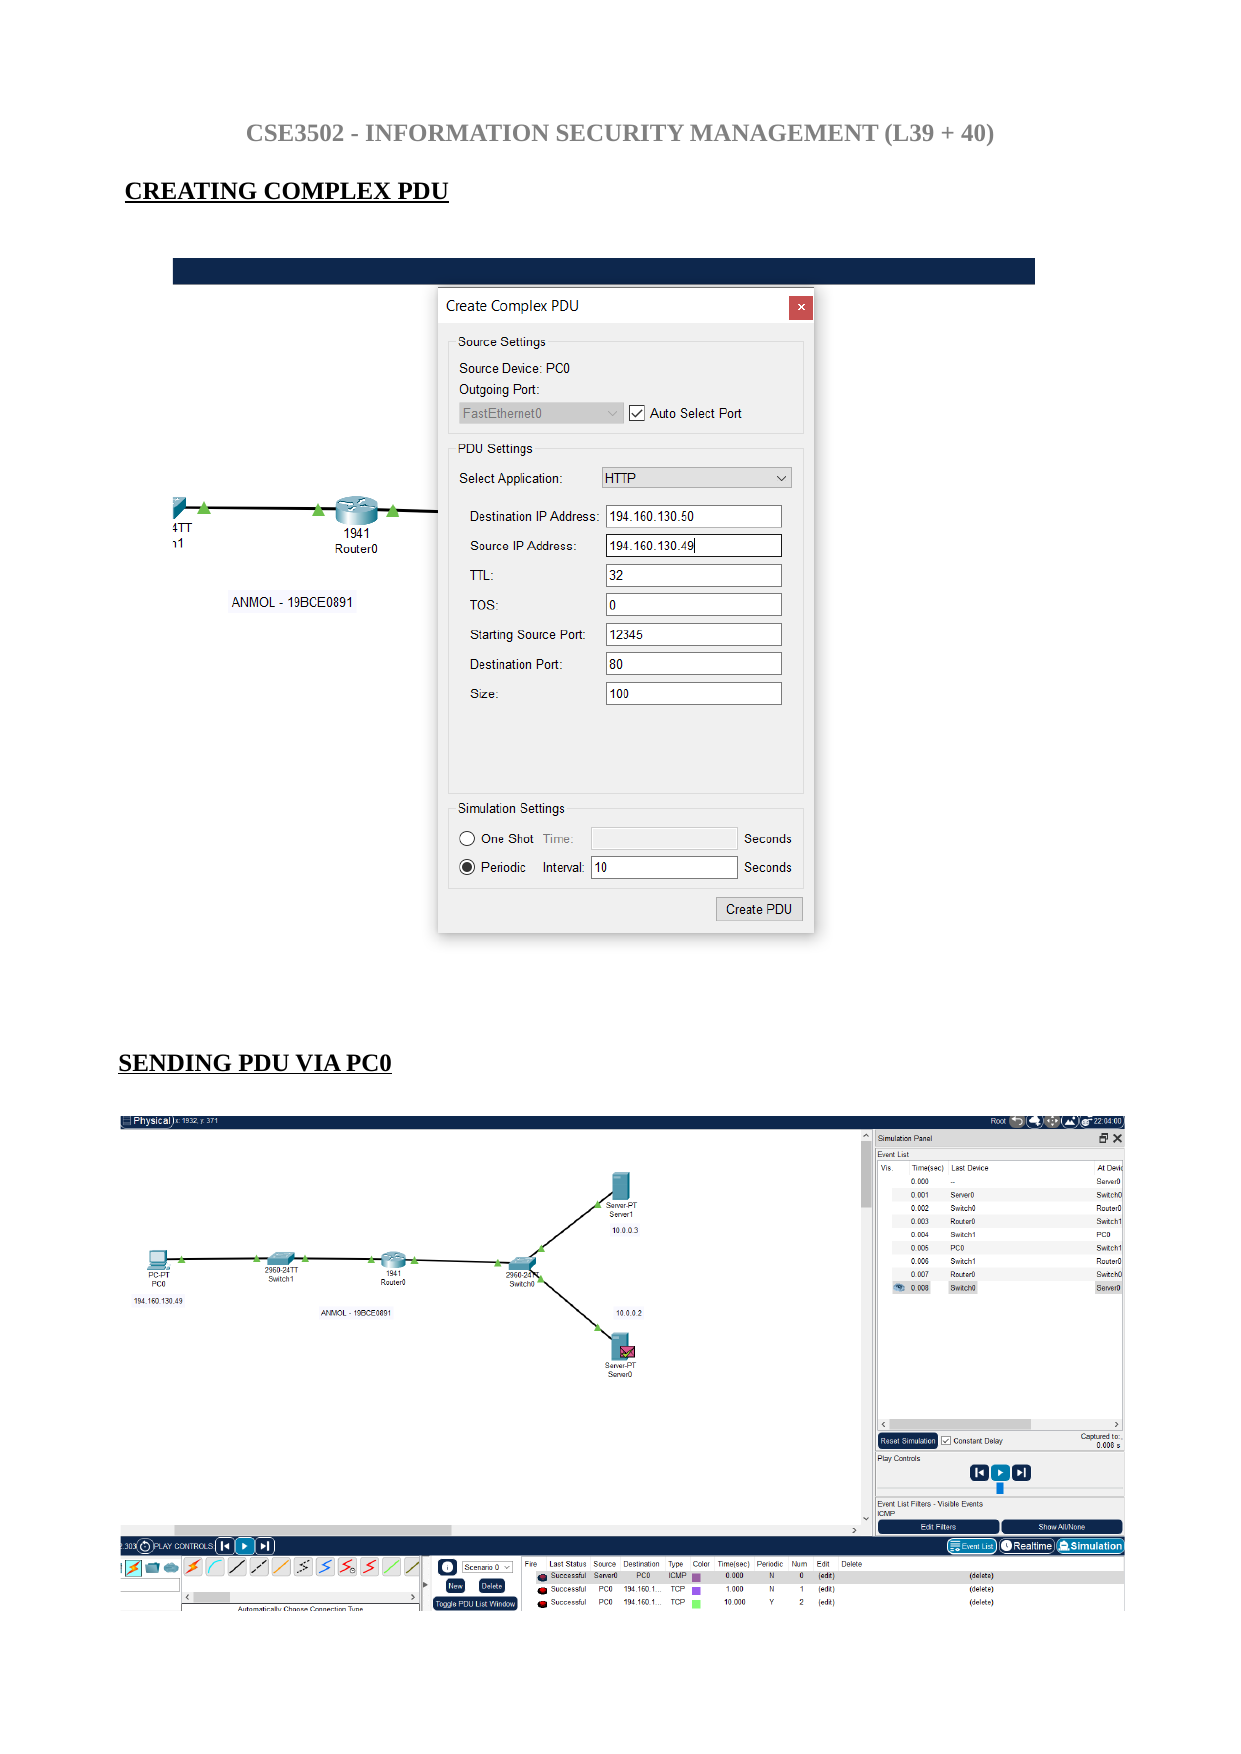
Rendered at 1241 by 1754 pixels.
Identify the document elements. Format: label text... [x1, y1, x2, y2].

picture [172, 258, 1035, 962]
text CREATING COMPLEX PDU [118, 176, 1122, 205]
picture [120, 1116, 1125, 1611]
text SENDING PDU VIA PC0 [118, 1048, 1122, 1077]
